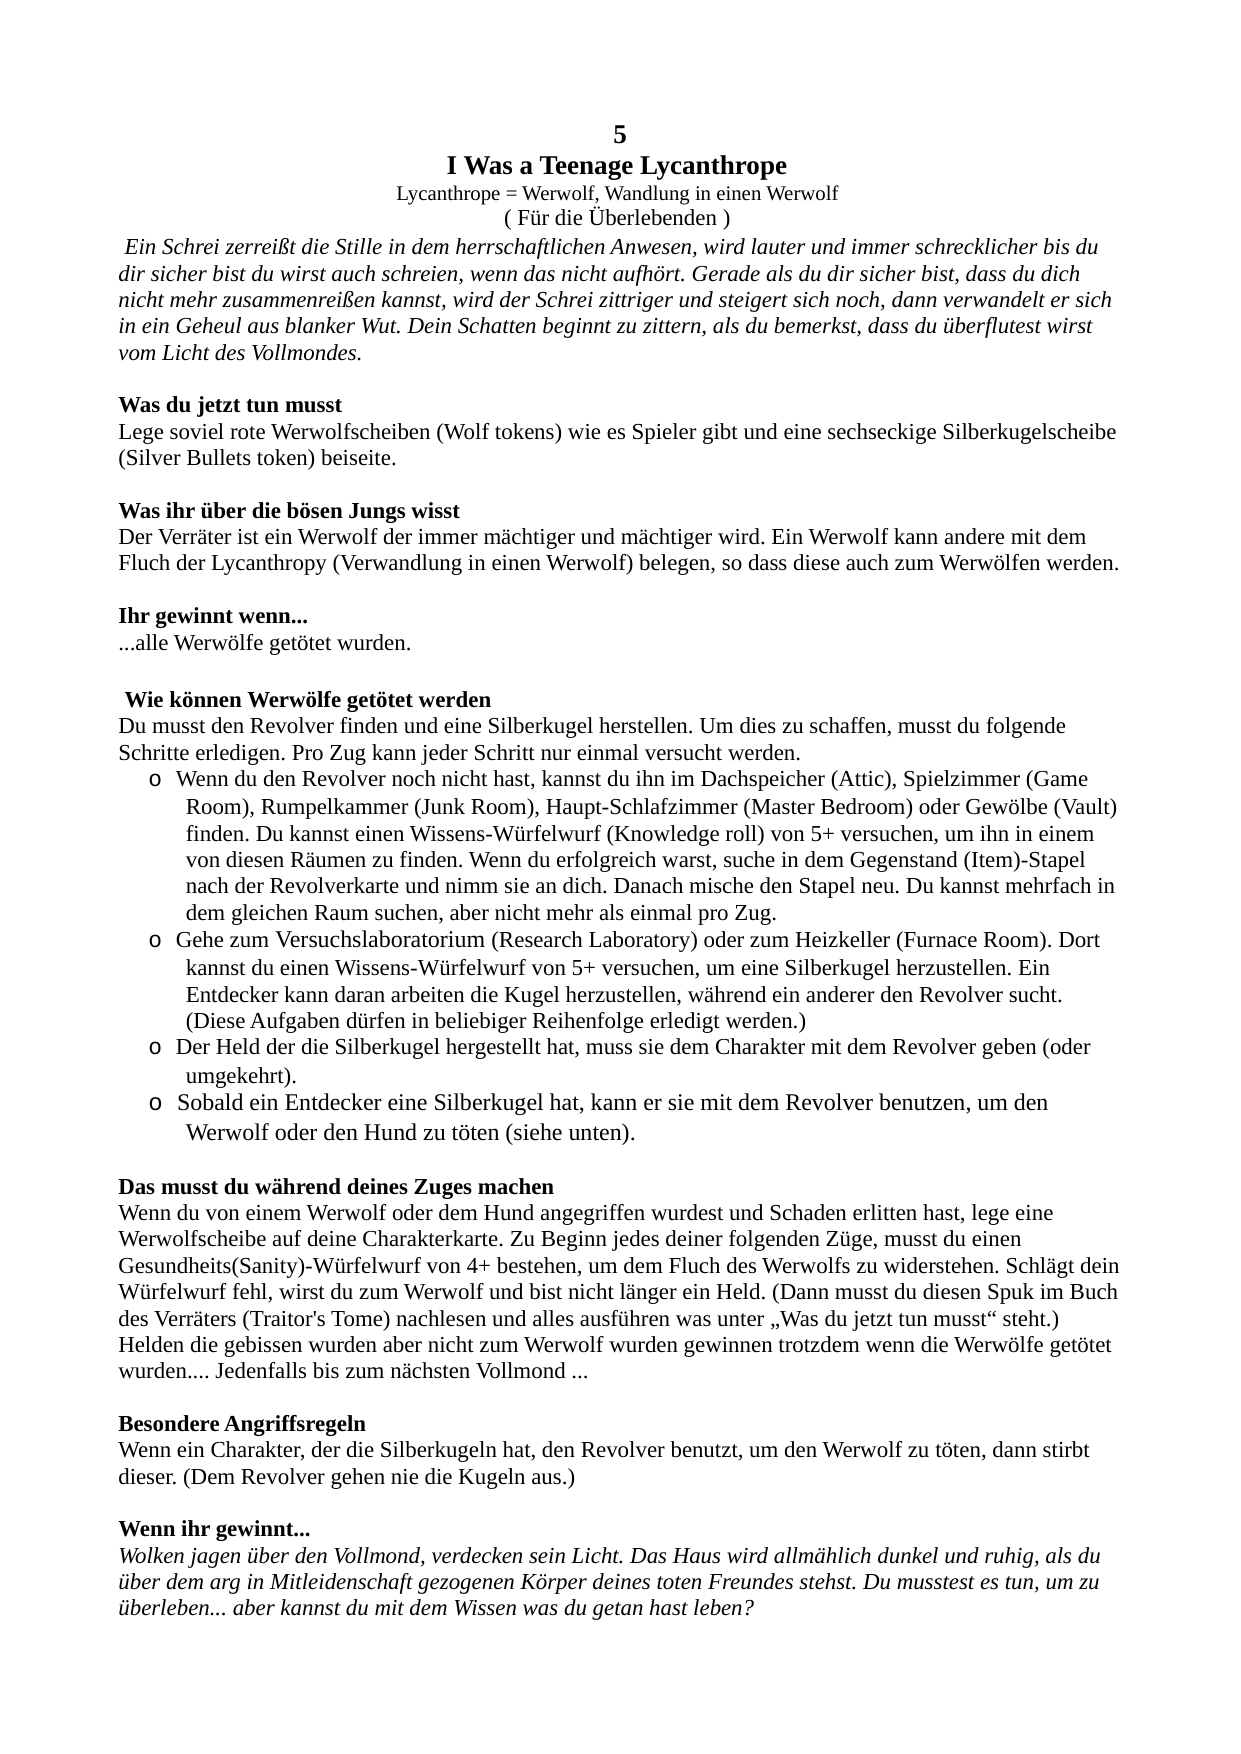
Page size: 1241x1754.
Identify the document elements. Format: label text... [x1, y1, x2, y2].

text o Sobald ein Entdecker eine Silberkugel hat, kann er sie mit dem Revolver benutzen, um den Werwolf oder den Hund zu töten (siehe unten). [148, 1088, 1122, 1145]
text Wolken jagen über den Vollmond, verdecken sein Licht. Das Haus wird allmählich dunkel und ruhig, als du über dem arg in Mitleidenschaft gezogenen Körper deines toten Freundes stehst. Du musstest es tun, um zu überleben... aber kannst du mit dem Wissen was du getan hast leben? [118, 1542, 1122, 1621]
text 5 [118, 118, 1122, 149]
text Helden die gebissen wurden aber nicht zum Werwolf wurden gewinnen trotzdem wenn die Werwölfe getötet wurden.... Jedenfalls bis zum nächsten Vollmond ... [118, 1331, 1122, 1384]
text Das musst du während deines Zuges machen [118, 1173, 1122, 1199]
text Lycanthrope = Werwolf, Wandlung in einen Werwolf [118, 180, 1122, 204]
text Der Verräter ist ein Werwolf der immer mächtiger und mächtiger wird. Ein Werwolf kann andere mit dem Fluch der Lycanthropy (Verwandlung in einen Werwolf) belegen, so dass diese auch zum Werwölfen werden. [118, 523, 1122, 576]
text Lege soviel rote Werwolfscheiben (Wolf tokens) wie es Spieler gibt und eine sechseckige Silberkugelscheibe (Silver Bullets token) beiseite. [118, 418, 1122, 470]
text Du musst den Revolver finden und eine Silberkugel herstellen. Um dies zu schaffen, musst du folgende Schritte erledigen. Pro Zug kann jeder Schritt nur einmal versucht werden. [118, 712, 1122, 765]
text Was du jetzt tun musst [118, 391, 1122, 418]
text I Was a Teenage Lycanthrope [118, 149, 1122, 180]
text o Gehe zum Versuchslaboratorium (Research Laboratory) oder zum Heizkeller (Furnace Room). Dort kannst du einen Wissens-Würfelwurf von 5+ versuchen, um eine Silberkugel herzustellen. Ein Entdecker kann daran arbeiten die Kugel herzustellen, während ein anderer den Revolver sucht. (Diese Aufgaben dürfen in beliebiger Reihenfolge erledigt werden.) [148, 925, 1122, 1033]
text Wenn du von einem Werwolf oder dem Hund angegriffen wurdest und Schaden erlitten hast, lege eine Werwolfscheibe auf deine Charakterkarte. Zu Beginn jedes deiner folgenden Züge, musst du einen Gesundheits(Sanity)-Würfelwurf von 4+ bestehen, um dem Fluch des Werwolfs zu widerstehen. Schlägt dein Würfelwurf fehl, wirst du zum Werwolf und bist nicht länger ein Held. (Dann musst du diesen Spuk im Buch des Verräters (Traitor's Tome) nachlesen und alles ausführen was unter „Was du jetzt tun musst“ steht.) [118, 1199, 1122, 1331]
text Wenn ihr gewinnt... [118, 1515, 1122, 1542]
text ( Für die Überlebenden ) [118, 204, 1122, 231]
text o Wenn du den Revolver noch nicht hast, kannst du ihn im Dachspeicher (Attic), Spielzimmer (Game Room), Rumpelkammer (Junk Room), Haupt-Schlafzimmer (Master Bedroom) oder Gewölbe (Vault) finden. Du kannst einen Wissens-Würfelwurf (Knowledge roll) von 5+ versuchen, um ihn in einem von diesen Räumen zu finden. Wenn du erfolgreich warst, suche in dem Gegenstand (Item)-Stapel nach der Revolverkarte und nimm sie an dich. Danach mische den Stapel neu. Du kannst mehrfach in dem gleichen Raum suchen, aber nicht mehr als einmal pro Zug. [148, 765, 1122, 925]
text Wenn ein Charakter, der die Silberkugeln hat, den Revolver benutzt, um den Werwolf zu töten, dann stirbt dieser. (Dem Revolver gehen nie die Kugeln aus.) [118, 1436, 1122, 1489]
text Was ihr über die bösen Jungs wisst [118, 497, 1122, 523]
text Ihr gewinnt wenn... [118, 602, 1122, 628]
text Wie können Werwölfe getötet werden [118, 684, 1122, 712]
text o Der Held der die Silberkugel hergestellt hat, muss sie dem Charakter mit dem Revolver geben (oder umgekehrt). [148, 1033, 1122, 1088]
text Ein Schrei zerreißt die Stille in dem herrschaftlichen Anwesen, wird lauter und immer schrecklicher bis du dir sicher bist du wirst auch schreien, wenn das nicht aufhört. Gerade als du dir sicher bist, dass du dich nicht mehr zusammenreißen kannst, wird der Schrei zittriger und steigert sich noch, dann verwandelt er sich in ein Geheul aus blanker Wut. Dein Schatten beginnt zu zittern, als du bemerkst, dass du überflutest wirst vom Licht des Vollmondes. [118, 231, 1122, 365]
text ...alle Werwölfe getötet wurden. [118, 628, 1122, 655]
text Besondere Angriffsregeln [118, 1410, 1122, 1436]
